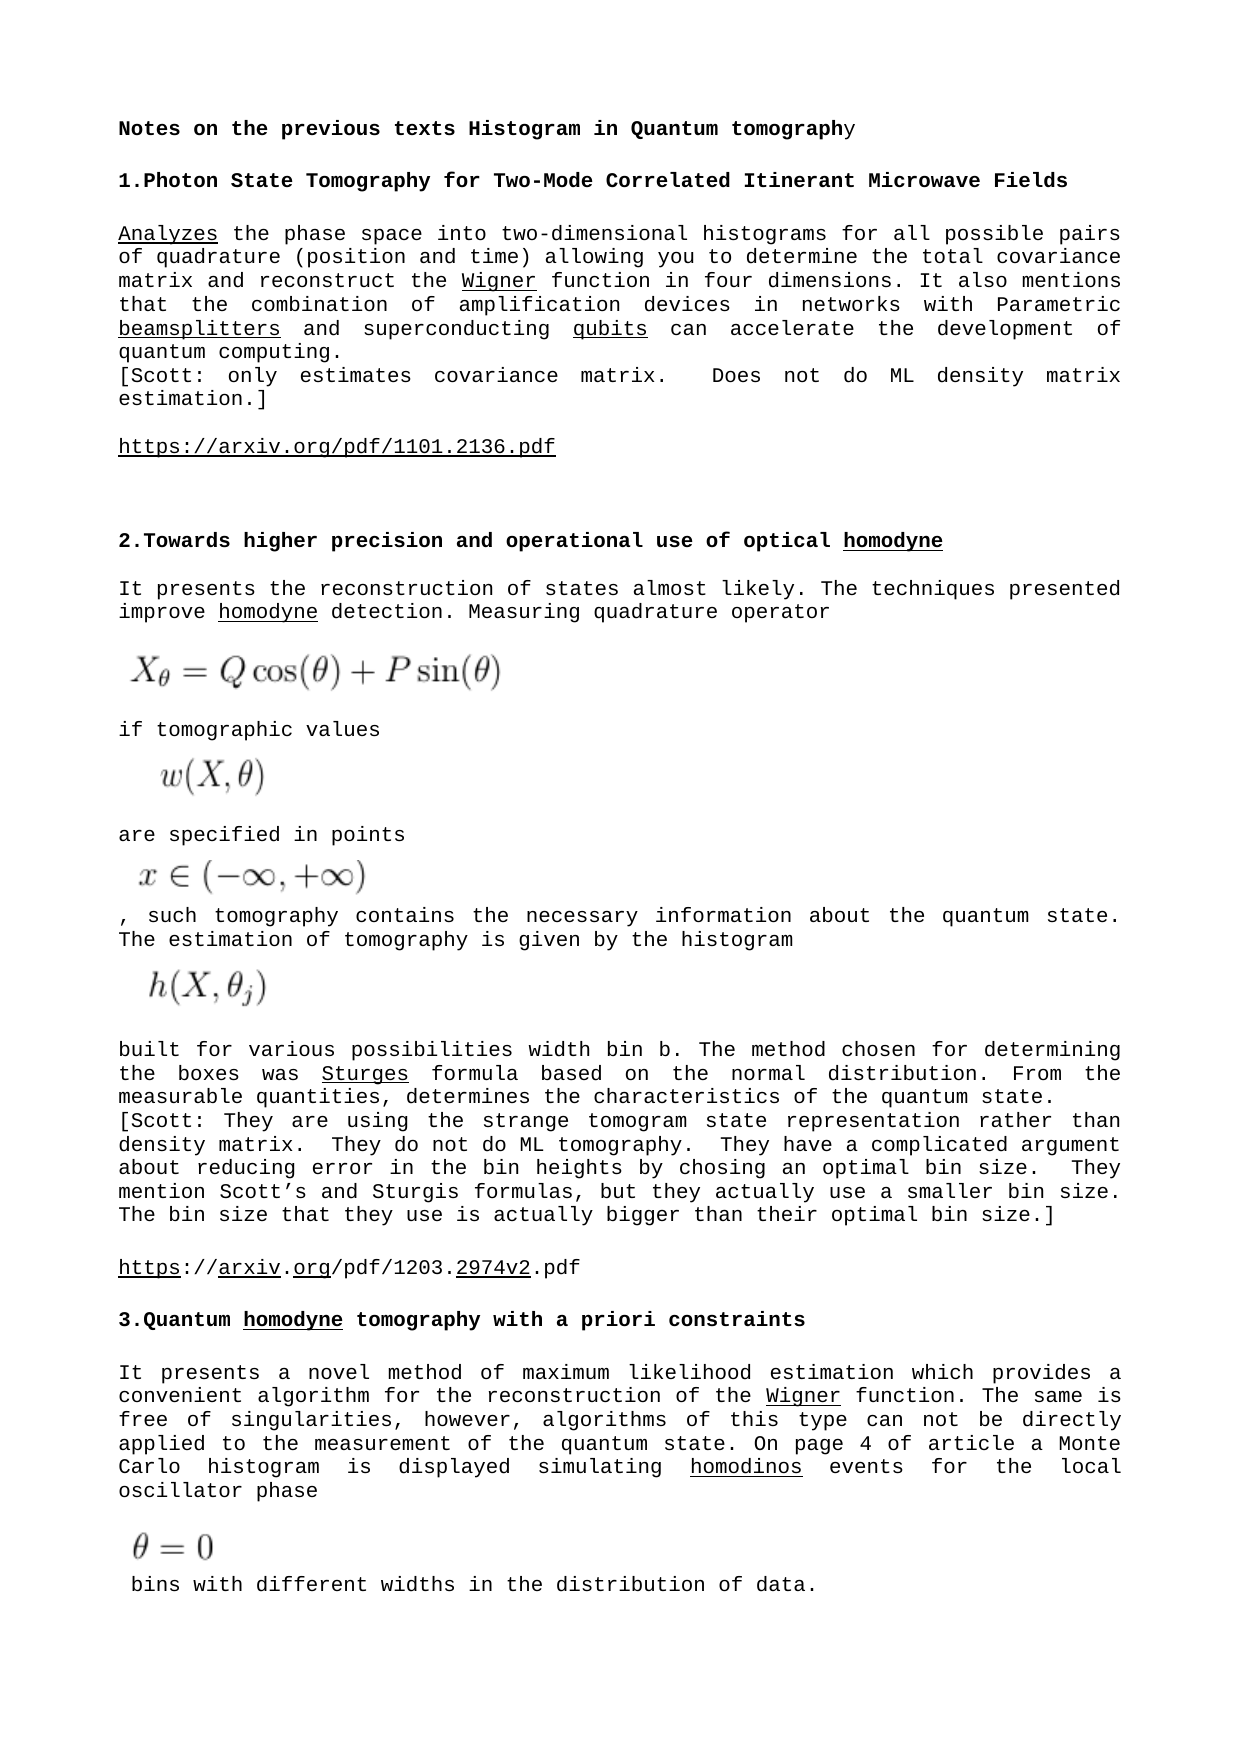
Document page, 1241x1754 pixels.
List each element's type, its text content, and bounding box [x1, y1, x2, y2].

text , such tomography contains the necessary information about the quantum state. The estimation of tomography is given by the histogram [118, 905, 1122, 953]
text It presents a novel method of maximum likelihood estimation which provides a convenient algorithm for the reconstruction of the Wigner function. The same is free of singularities, however, algorithms of this type can not be directly applied to the measurement of the quantum state. On page 4 of article a Monte Carlo histogram is displayed simulating homodinos events for the local oscillator phase [118, 1362, 1122, 1503]
text 2.Towards higher precision and operational use of optical homodyne [118, 530, 1122, 554]
text It presents the reconstruction of states almost likely. The techniques presented improve homodyne detection. Measuring quadrature operator [118, 578, 1122, 625]
text https://arxiv.org/pdf/1101.2136.pdf [118, 436, 1122, 459]
text Notes on the previous texts Histogram in Quantum tomography [118, 118, 1122, 142]
text built for various possibilities width bin b. The method chosen for determining the boxes was Sturges formula based on the normal distribution. From the measurable quantities, determines the characteristics of the quantum state. [118, 1039, 1122, 1110]
text 1.Photon State Tomography for Two-Mode Correlated Itinerant Microwave Fields [118, 171, 1122, 194]
text if tomographic values [118, 719, 1122, 743]
text 3.Quantum homodyne tomography with a priori constraints [118, 1309, 1122, 1333]
text Analyzes the phase space into two-dimensional histograms for all possible pairs of quadrature (position and time) allowing you to determine the total covariance matrix and reconstruct the Wigner function in four dimensions. It also mentions that the combination of amplification devices in networks with Parametric beamsplitters and superconducting qubits can accelerate the development of quantum computing. [118, 223, 1122, 365]
text [Scott: only estimates covariance matrix. Does not do ML density matrix estimation.] [118, 365, 1122, 412]
text are specified in points [118, 824, 1122, 848]
text bins with different widths in the distribution of data. [118, 1574, 1122, 1598]
text https://arxiv.org/pdf/1203.2974v2.pdf [118, 1257, 1122, 1281]
text [Scott: They are using the strange tomogram state representation rather than density matrix. They do not do ML tomography. They have a complicated argument about reducing error in the bin heights by chosing an optimal bin size. They mention Scott’s and Sturgis formulas, but they actually use a smaller bin size. The bin size that they use is actually bigger than their optimal bin size.] [118, 1110, 1122, 1228]
